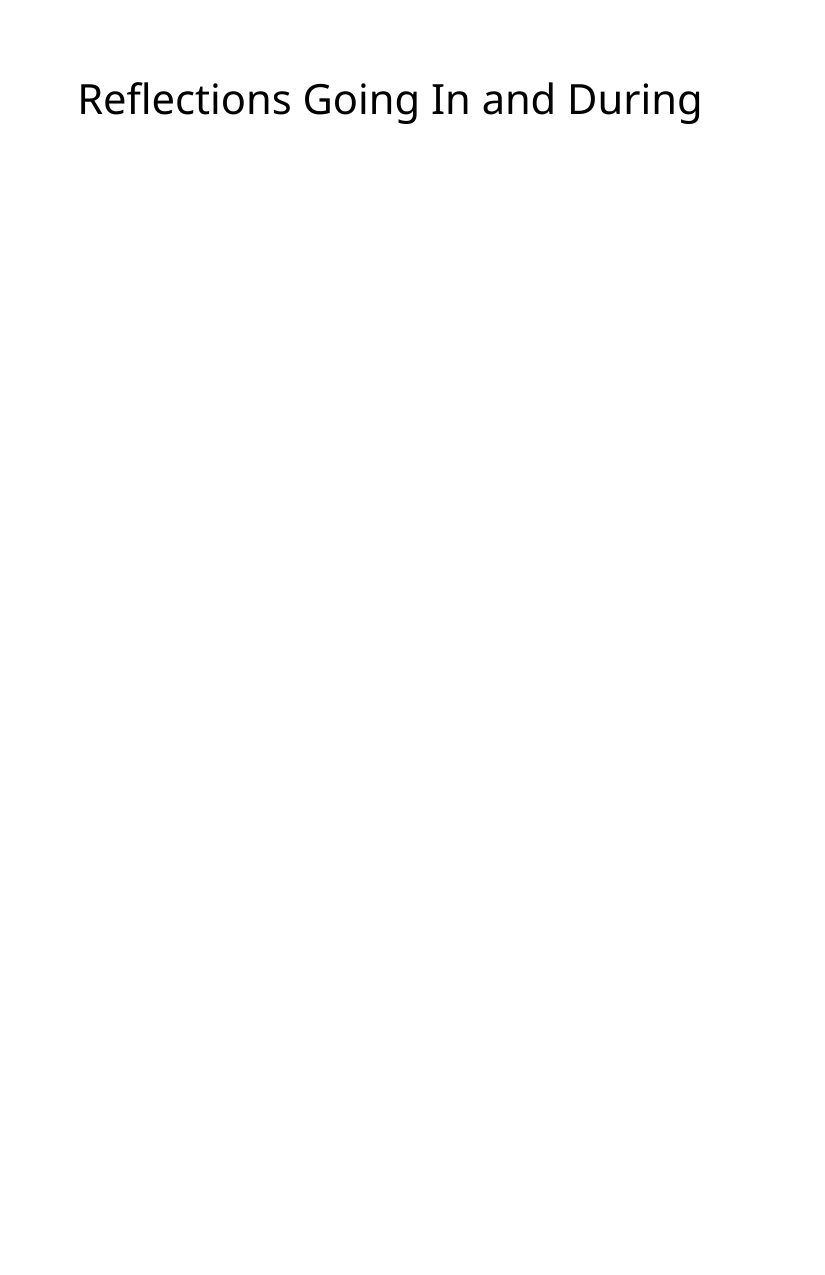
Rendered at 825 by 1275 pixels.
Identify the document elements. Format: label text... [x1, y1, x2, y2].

subtitle Reflections Going In and During [0, 70, 780, 127]
